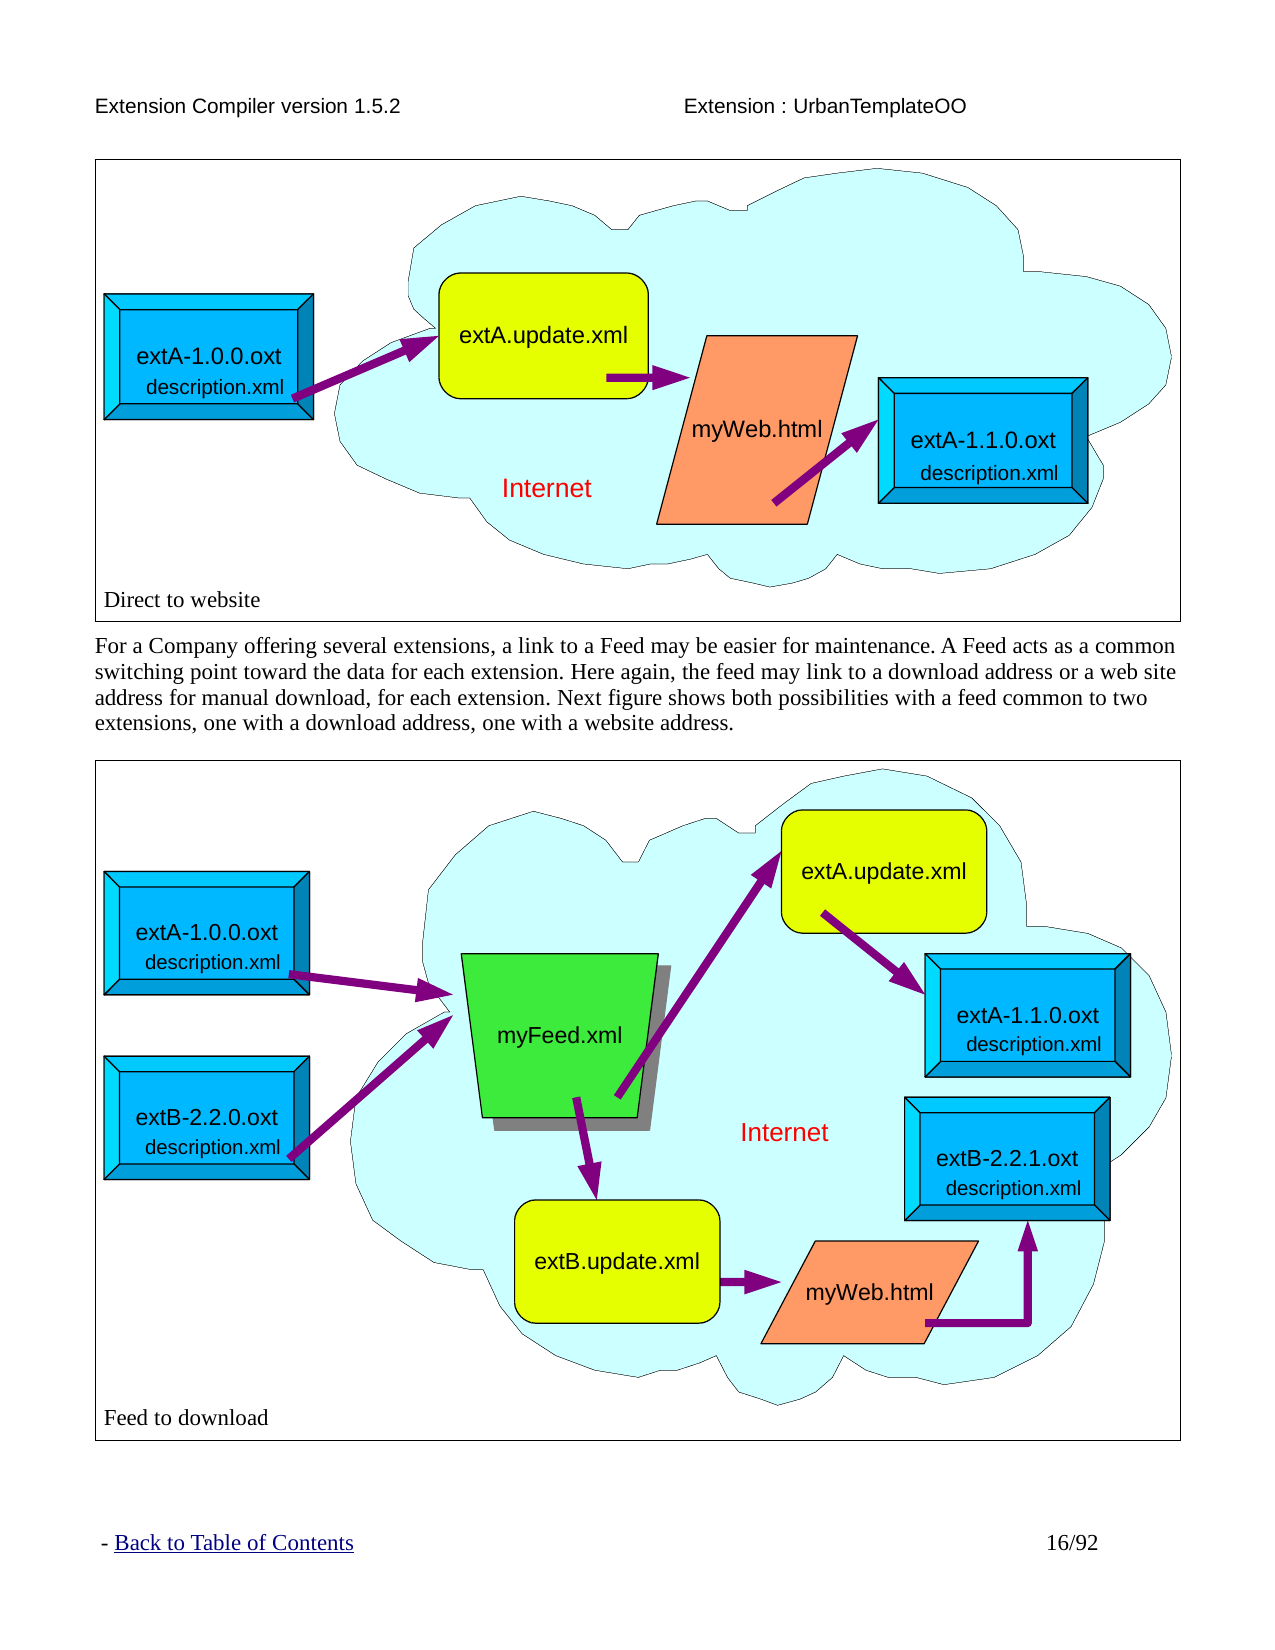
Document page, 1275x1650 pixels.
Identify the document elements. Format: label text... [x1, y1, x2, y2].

text Direct to website [885, 168, 1172, 353]
text Direct to website [103, 361, 1172, 613]
text Feed to download [103, 982, 448, 1133]
text Feed to download [103, 1061, 1172, 1431]
text Direct to website [103, 168, 870, 383]
text Feed to download [103, 769, 875, 985]
text Feed to download [891, 769, 1172, 1050]
text [94, 147, 1181, 159]
text For a Company offering several extensions, a link to a Feed may be easier for maintenance. A Feed acts as a common switching point toward the data for each extension. Here again, the feed may link to a download address or a web site address for manual download, for each extension. Next figure shows both possibilities with a feed common to two extensions, one with a download address, one with a website address. [94, 160, 1181, 736]
